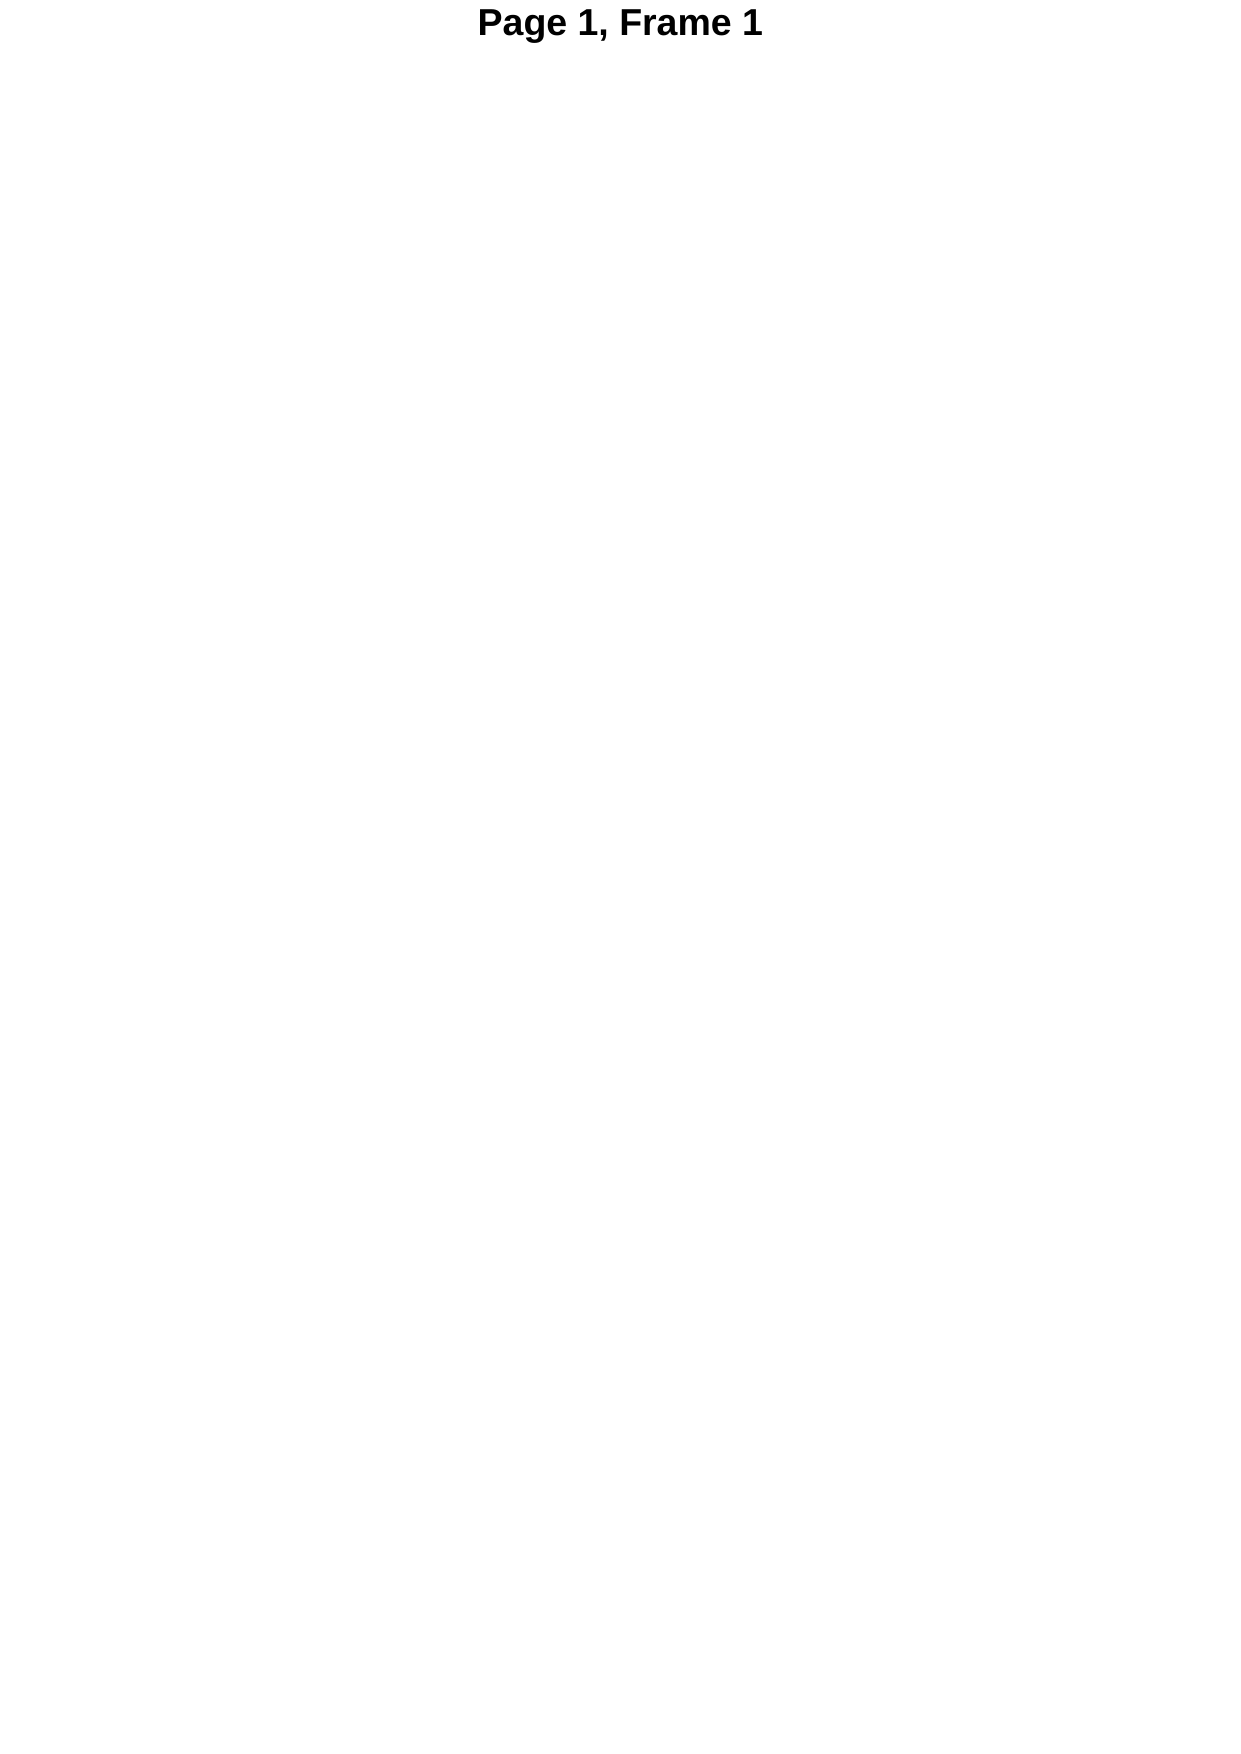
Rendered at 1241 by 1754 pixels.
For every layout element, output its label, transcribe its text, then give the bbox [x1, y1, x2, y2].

title Page 1, Frame 1 [0, 0, 1240, 43]
